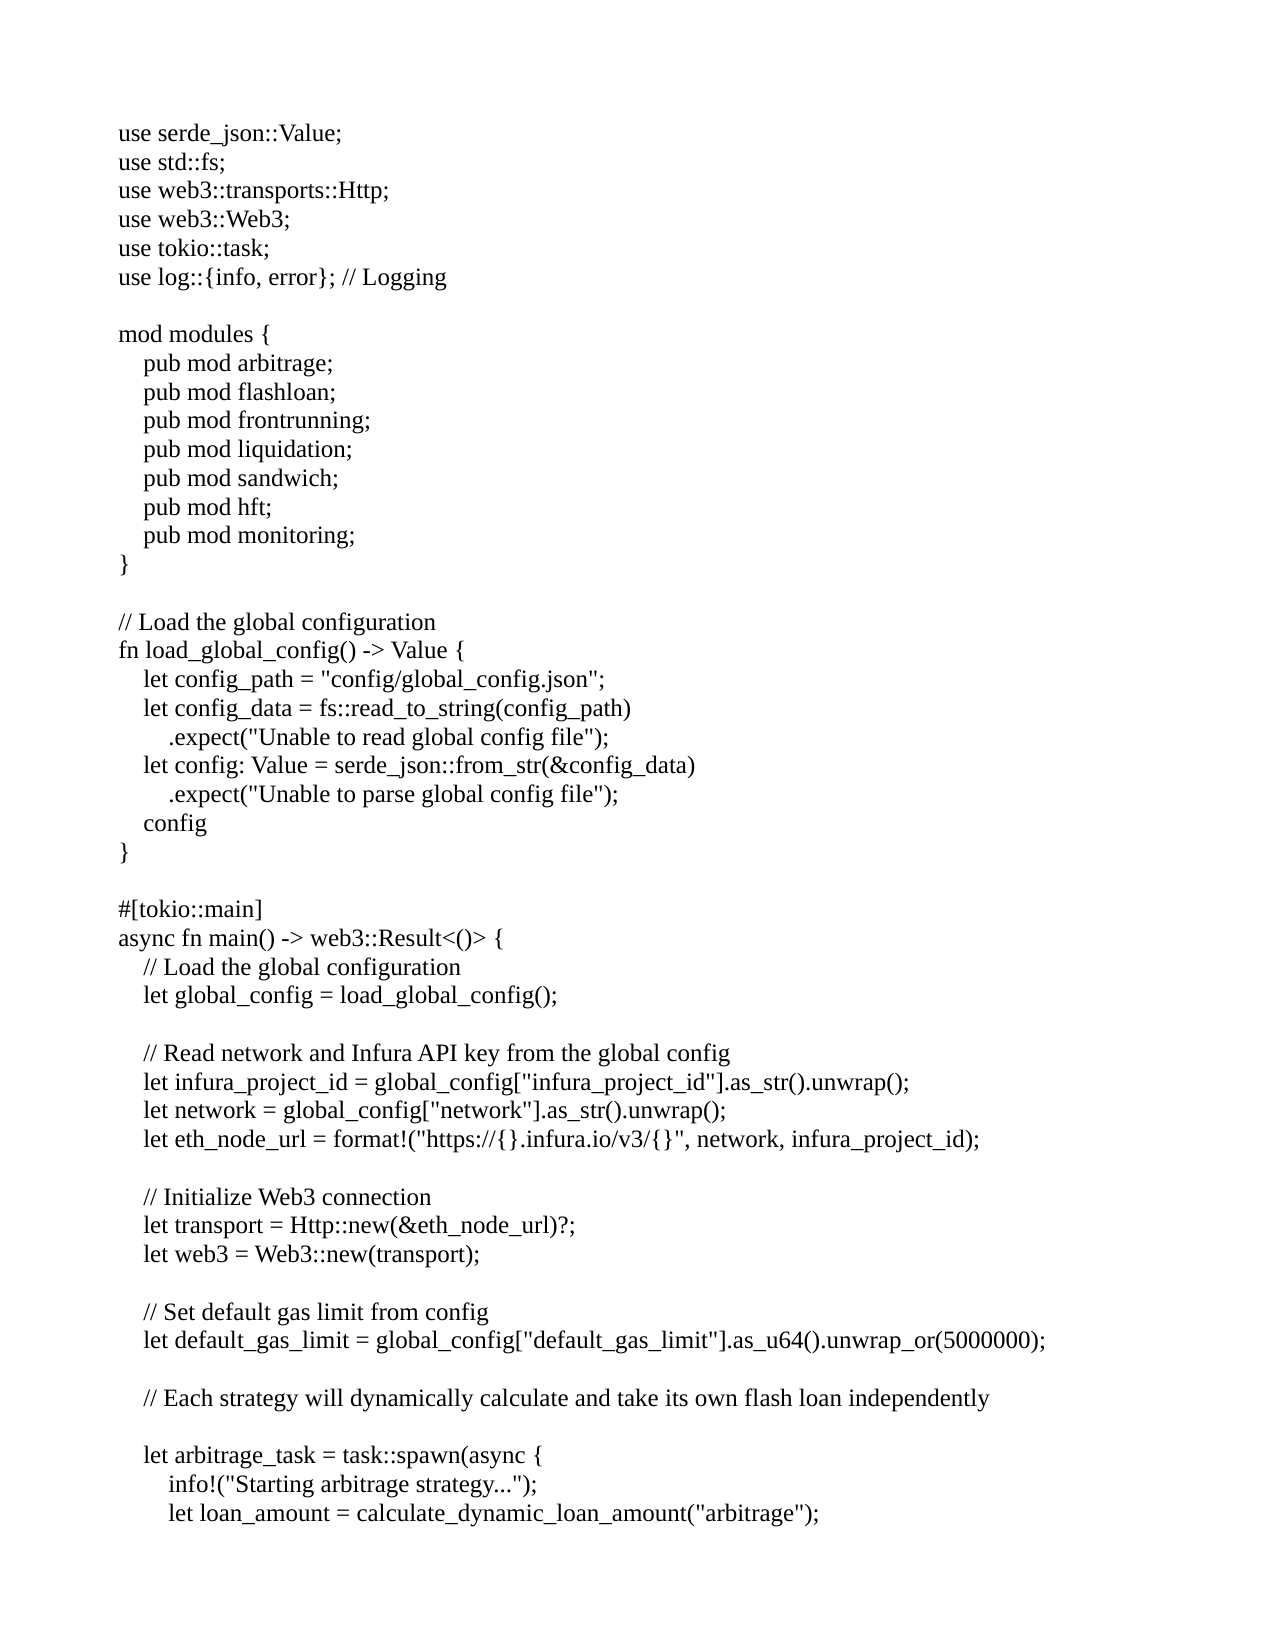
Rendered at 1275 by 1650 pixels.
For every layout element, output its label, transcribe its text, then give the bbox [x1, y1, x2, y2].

text let config: Value = serde_json::from_str(&config_data) [118, 751, 1157, 779]
text let config_data = fs::read_to_string(config_path) [118, 693, 1157, 722]
text pub mod liquidation; [118, 434, 1157, 463]
text use web3::Web3; [118, 204, 1157, 233]
text async fn main() -> web3::Result<()> { [118, 923, 1157, 952]
text // Load the global configuration [118, 607, 1157, 636]
text let transport = Http::new(&eth_node_url)?; [118, 1211, 1157, 1239]
text let global_config = load_global_config(); [118, 981, 1157, 1009]
text config [118, 808, 1157, 837]
text info!("Starting arbitrage strategy..."); [118, 1469, 1157, 1498]
text pub mod sandwich; [118, 463, 1157, 492]
text mod modules { [118, 319, 1157, 348]
text use serde_json::Value; [118, 118, 1157, 147]
text let eth_node_url = format!("https://{}.infura.io/v3/{}", network, infura_project_id); [118, 1124, 1157, 1153]
text } [118, 837, 1157, 866]
text #[tokio::main] [118, 894, 1157, 923]
text // Read network and Infura API key from the global config [118, 1038, 1157, 1067]
text pub mod frontrunning; [118, 406, 1157, 434]
text let loan_amount = calculate_dynamic_loan_amount("arbitrage"); [118, 1498, 1157, 1527]
text let arbitrage_task = task::spawn(async { [118, 1441, 1157, 1469]
text pub mod arbitrage; [118, 348, 1157, 377]
text .expect("Unable to parse global config file"); [118, 779, 1157, 808]
text } [118, 549, 1157, 578]
text pub mod monitoring; [118, 521, 1157, 549]
text use std::fs; [118, 147, 1157, 176]
text use web3::transports::Http; [118, 176, 1157, 204]
text use tokio::task; [118, 233, 1157, 262]
text // Initialize Web3 connection [118, 1182, 1157, 1211]
text // Each strategy will dynamically calculate and take its own flash loan independently [118, 1383, 1157, 1412]
text let network = global_config["network"].as_str().unwrap(); [118, 1096, 1157, 1124]
text let default_gas_limit = global_config["default_gas_limit"].as_u64().unwrap_or(5000000); [118, 1326, 1157, 1354]
text pub mod flashloan; [118, 377, 1157, 406]
text // Set default gas limit from config [118, 1297, 1157, 1326]
text let web3 = Web3::new(transport); [118, 1239, 1157, 1268]
text pub mod hft; [118, 492, 1157, 521]
text // Load the global configuration [118, 952, 1157, 981]
text use log::{info, error}; // Logging [118, 262, 1157, 291]
text .expect("Unable to read global config file"); [118, 722, 1157, 751]
text fn load_global_config() -> Value { [118, 636, 1157, 664]
text let infura_project_id = global_config["infura_project_id"].as_str().unwrap(); [118, 1067, 1157, 1096]
text let config_path = "config/global_config.json"; [118, 664, 1157, 693]
